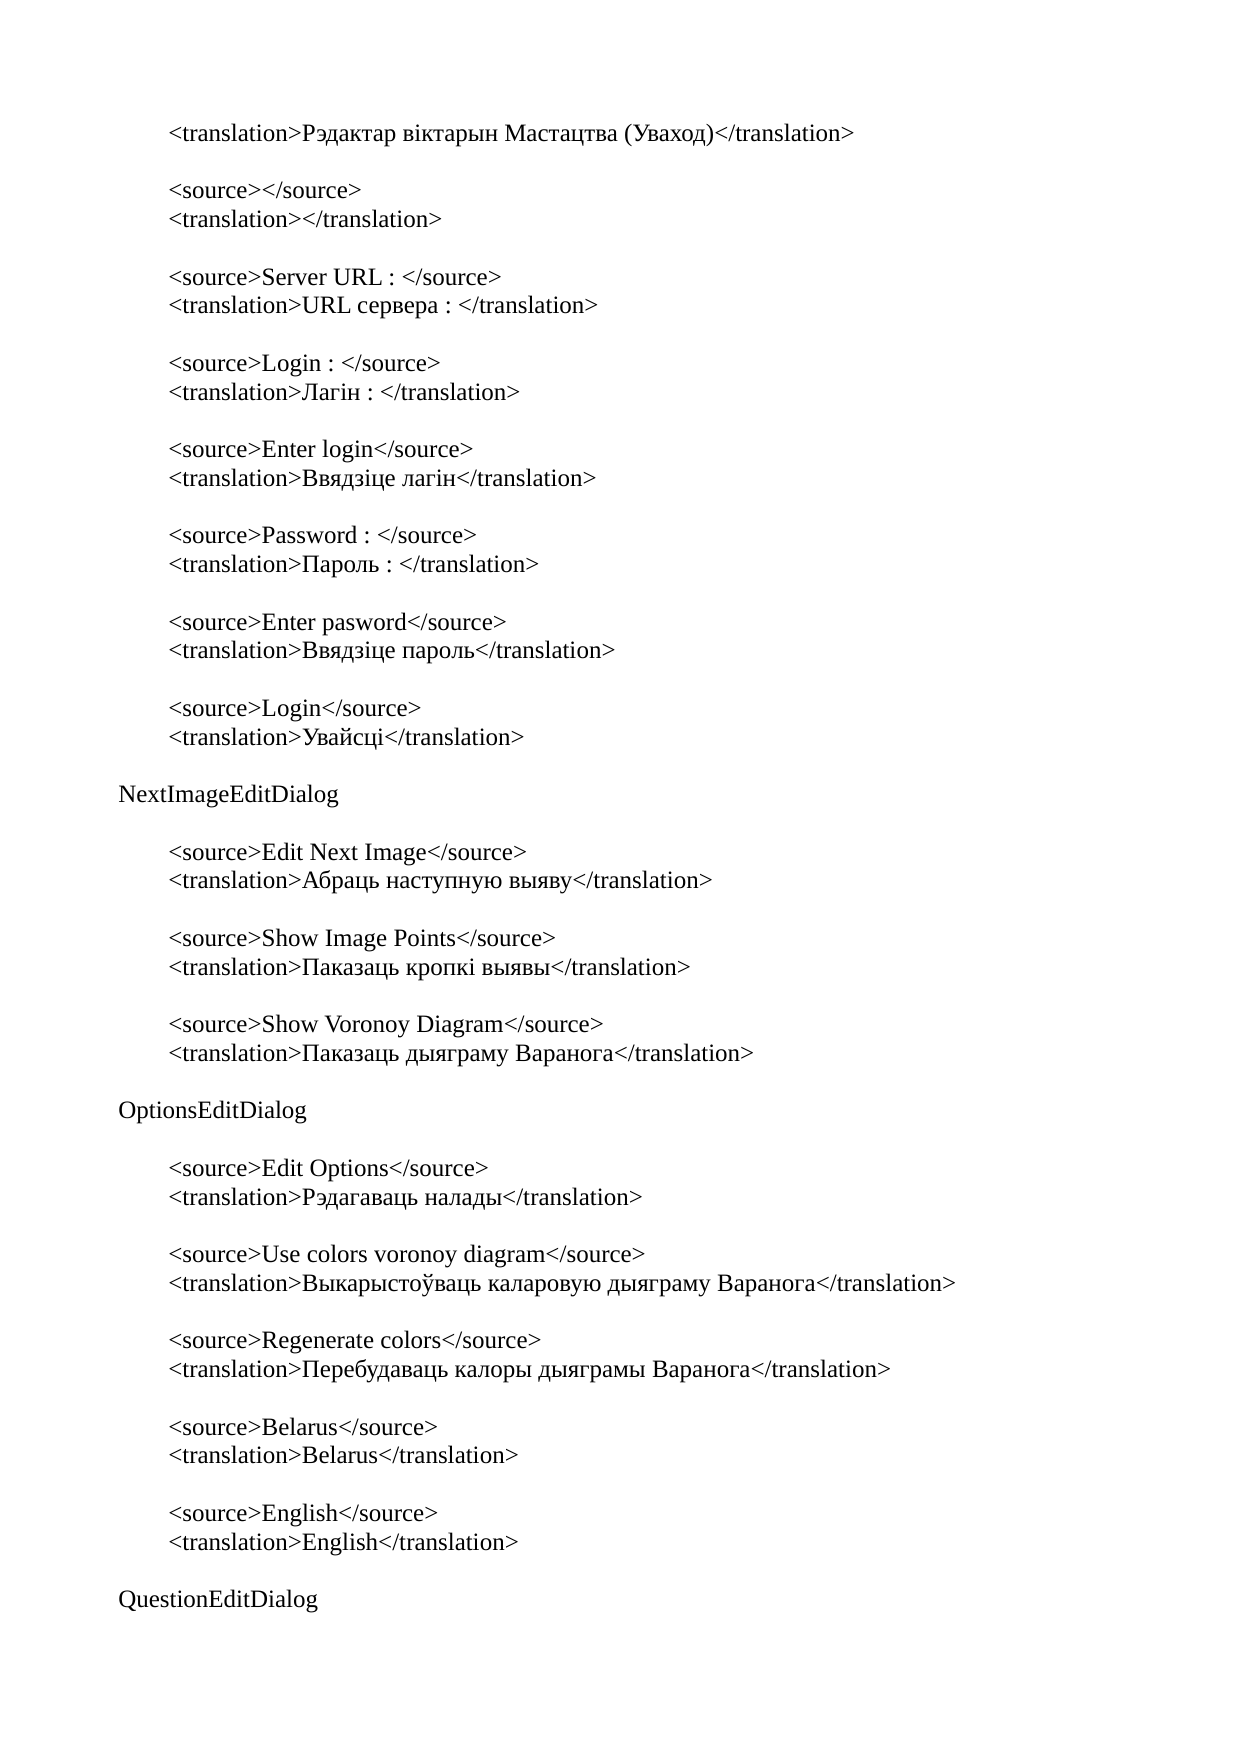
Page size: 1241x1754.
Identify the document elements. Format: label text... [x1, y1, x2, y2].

text <translation>Паказаць кропкі выявы</translation> <source>Show Voronoy Diagram</source> [118, 952, 1122, 1038]
text <translation>Выкарыстоўваць каларовую дыяграму Варанога</translation> <source>Regenerate colors</source> [118, 1268, 1122, 1354]
text <translation>Пароль : </translation> <source>Enter pasword</source> [118, 549, 1122, 636]
text <translation>Паказаць дыяграму Варанога</translation> OptionsEditDialog <source>Edit Options</source> [118, 1038, 1122, 1182]
text <translation>URL сервера : </translation> <source>Login : </source> [118, 291, 1122, 377]
text <translation>Рэдактар віктарын Мастацтва (Уваход)</translation> <source></source> [118, 118, 1122, 204]
text <translation>Belarus</translation> <source>English</source> [118, 1441, 1122, 1527]
text <translation>Лагін : </translation> <source>Enter login</source> [118, 377, 1122, 463]
text <translation>Увайсці</translation> NextImageEditDialog <source>Edit Next Image</source> [118, 722, 1122, 866]
text <translation>English</translation> QuestionEditDialog [118, 1527, 1122, 1613]
text <translation></translation> <source>Server URL : </source> [118, 204, 1122, 291]
text <translation>Ввядзіце лагін</translation> <source>Password : </source> [118, 463, 1122, 549]
text <translation>Рэдагаваць налады</translation> <source>Use colors voronoy diagram</source> [118, 1182, 1122, 1268]
text <translation>Абраць наступную выяву</translation> <source>Show Image Points</source> [118, 866, 1122, 952]
text <translation>Перебудаваць калоры дыяграмы Варанога</translation> <source>Belarus</source> [118, 1354, 1122, 1441]
text <translation>Ввядзіце пароль</translation> <source>Login</source> [118, 636, 1122, 722]
